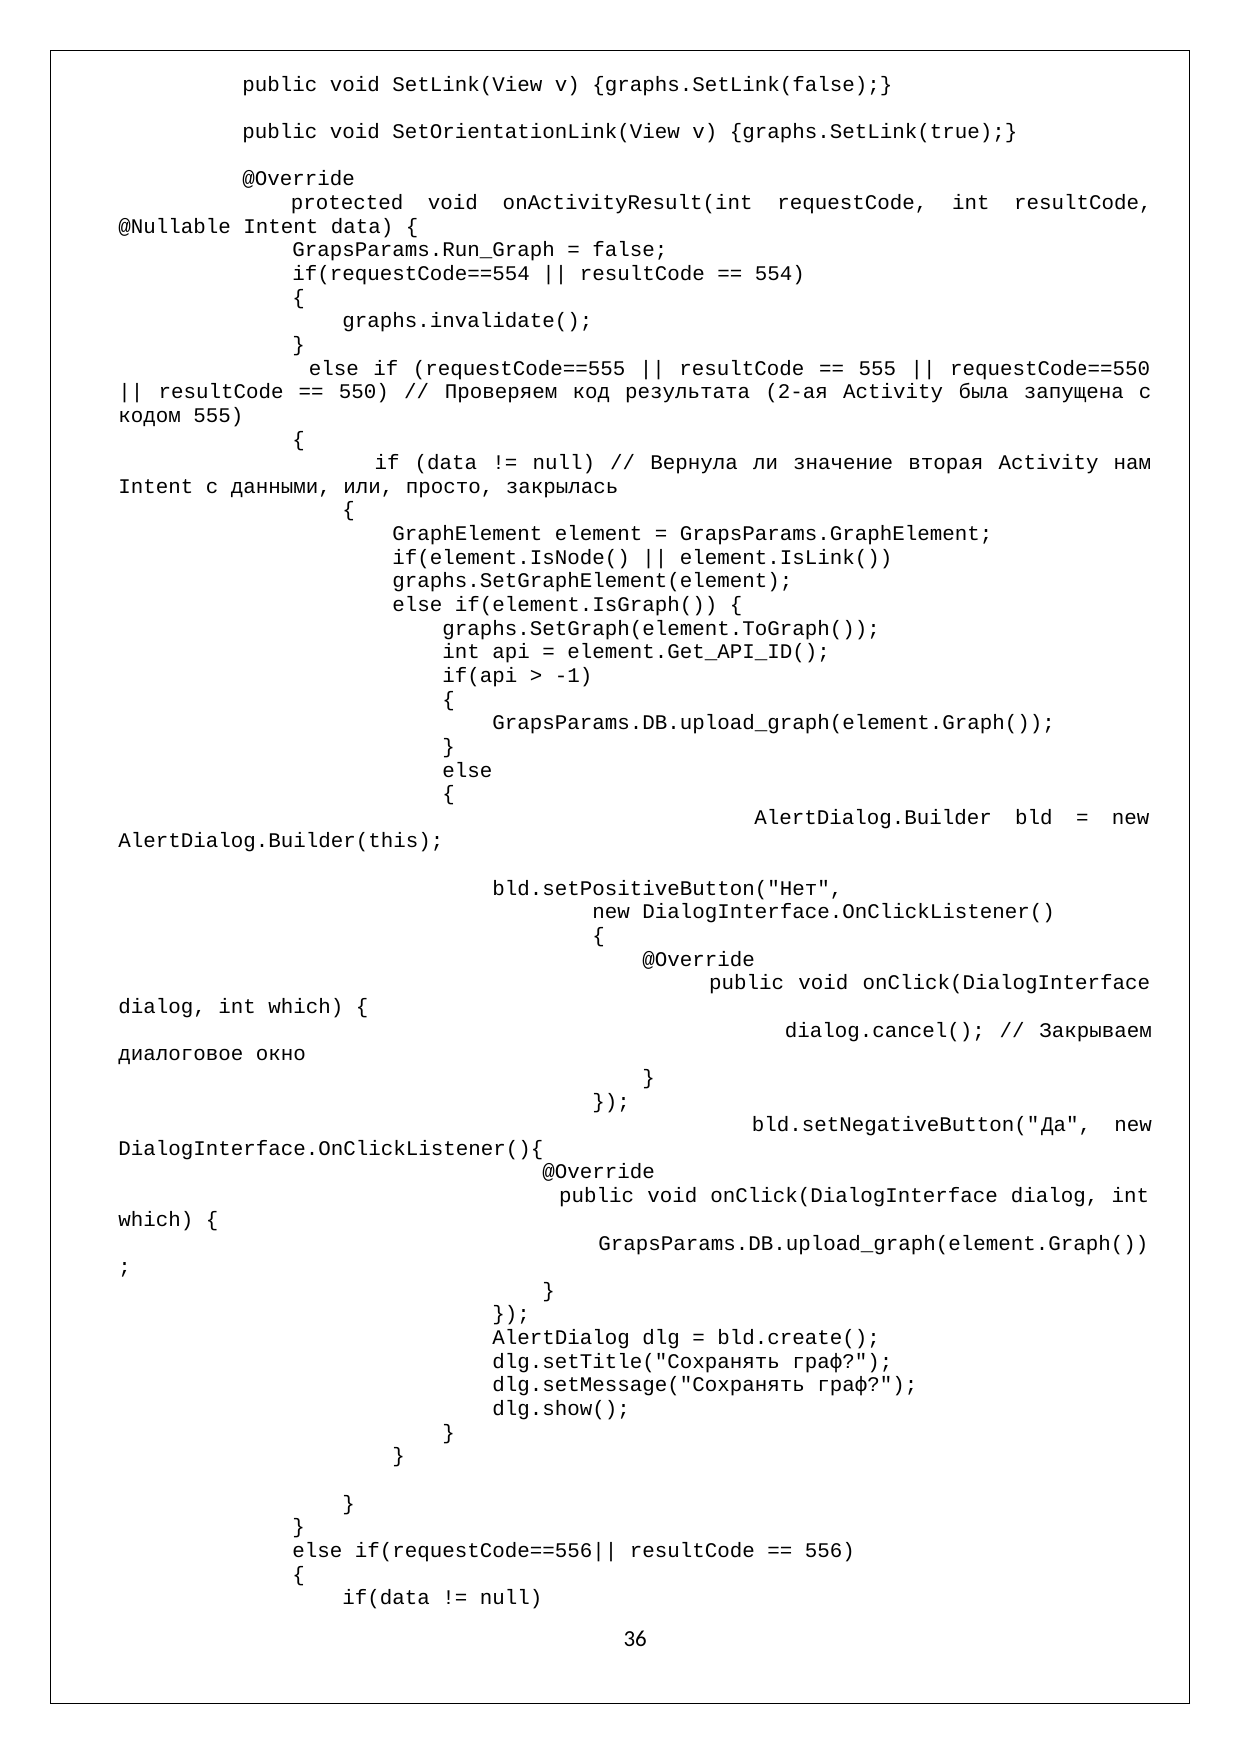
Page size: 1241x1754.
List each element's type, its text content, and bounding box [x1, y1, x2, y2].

text dlg.setMessage("Сохранять граф?"); [118, 1374, 1152, 1398]
text GraphElement element = GrapsParams.GraphElement; [118, 523, 1152, 547]
text GrapsParams.Run_Graph = false; [118, 239, 1152, 263]
text dlg.show(); [118, 1398, 1152, 1422]
text dialog.cancel(); // Закрываем диалоговое окно [118, 1020, 1152, 1067]
text { [118, 689, 1152, 712]
text } [118, 1067, 1152, 1091]
text GrapsParams.DB.upload_graph(element.Graph()); [118, 1232, 1152, 1280]
text { [118, 287, 1152, 310]
text public void SetOrientationLink(View v) {graphs.SetLink(true);} [118, 121, 1152, 145]
text AlertDialog.Builder bld = new AlertDialog.Builder(this); [118, 807, 1152, 854]
text @Override [118, 168, 1152, 192]
text public void onClick(DialogInterface dialog, int which) { [118, 972, 1152, 1020]
text else if (requestCode==555 || resultCode == 555 || requestCode==550 || resultCode == 550) // Проверяем код результата (2-ая Activity была запущена с кодом 555) [118, 358, 1152, 428]
text else if(requestCode==556|| resultCode == 556) [118, 1540, 1152, 1563]
text public void SetLink(View v) {graphs.SetLink(false);} [118, 74, 1152, 97]
text } [118, 1493, 1152, 1516]
text }); [118, 1091, 1152, 1114]
text dlg.setTitle("Сохранять граф?"); [118, 1351, 1152, 1374]
text if(requestCode==554 || resultCode == 554) [118, 263, 1152, 287]
text if(api > -1) [118, 665, 1152, 689]
text @Override [118, 1162, 1152, 1185]
text }); [118, 1303, 1152, 1327]
text { [118, 428, 1152, 452]
text } [118, 1516, 1152, 1540]
text } [118, 736, 1152, 759]
text int api = element.Get_API_ID(); [118, 641, 1152, 665]
text public void onClick(DialogInterface dialog, int which) { [118, 1185, 1152, 1232]
text if (data != null) // Вернула ли значение вторая Activity нам Intent с данными, или, просто, закрылась [118, 452, 1152, 499]
text } [118, 1422, 1152, 1445]
text if(element.IsNode() || element.IsLink()) [118, 547, 1152, 570]
text AlertDialog dlg = bld.create(); [118, 1327, 1152, 1351]
text new DialogInterface.OnClickListener() [118, 901, 1152, 925]
text { [118, 1563, 1152, 1587]
text } [118, 1445, 1152, 1469]
text { [118, 925, 1152, 949]
text protected void onActivityResult(int requestCode, int resultCode, @Nullable Intent data) { [118, 192, 1152, 239]
text graphs.SetGraph(element.ToGraph()); [118, 618, 1152, 641]
text if(data != null) [118, 1587, 1152, 1611]
text bld.setNegativeButton("Да", new DialogInterface.OnClickListener(){ [118, 1114, 1152, 1162]
text { [118, 783, 1152, 807]
text { [118, 499, 1152, 523]
text graphs.SetGraphElement(element); [118, 570, 1152, 594]
text graphs.invalidate(); [118, 310, 1152, 334]
text else if(element.IsGraph()) { [118, 594, 1152, 618]
text else [118, 759, 1152, 783]
text @Override [118, 949, 1152, 972]
text } [118, 1280, 1152, 1303]
text GrapsParams.DB.upload_graph(element.Graph()); [118, 712, 1152, 736]
text bld.setPositiveButton("Нет", [118, 878, 1152, 901]
text } [118, 334, 1152, 358]
